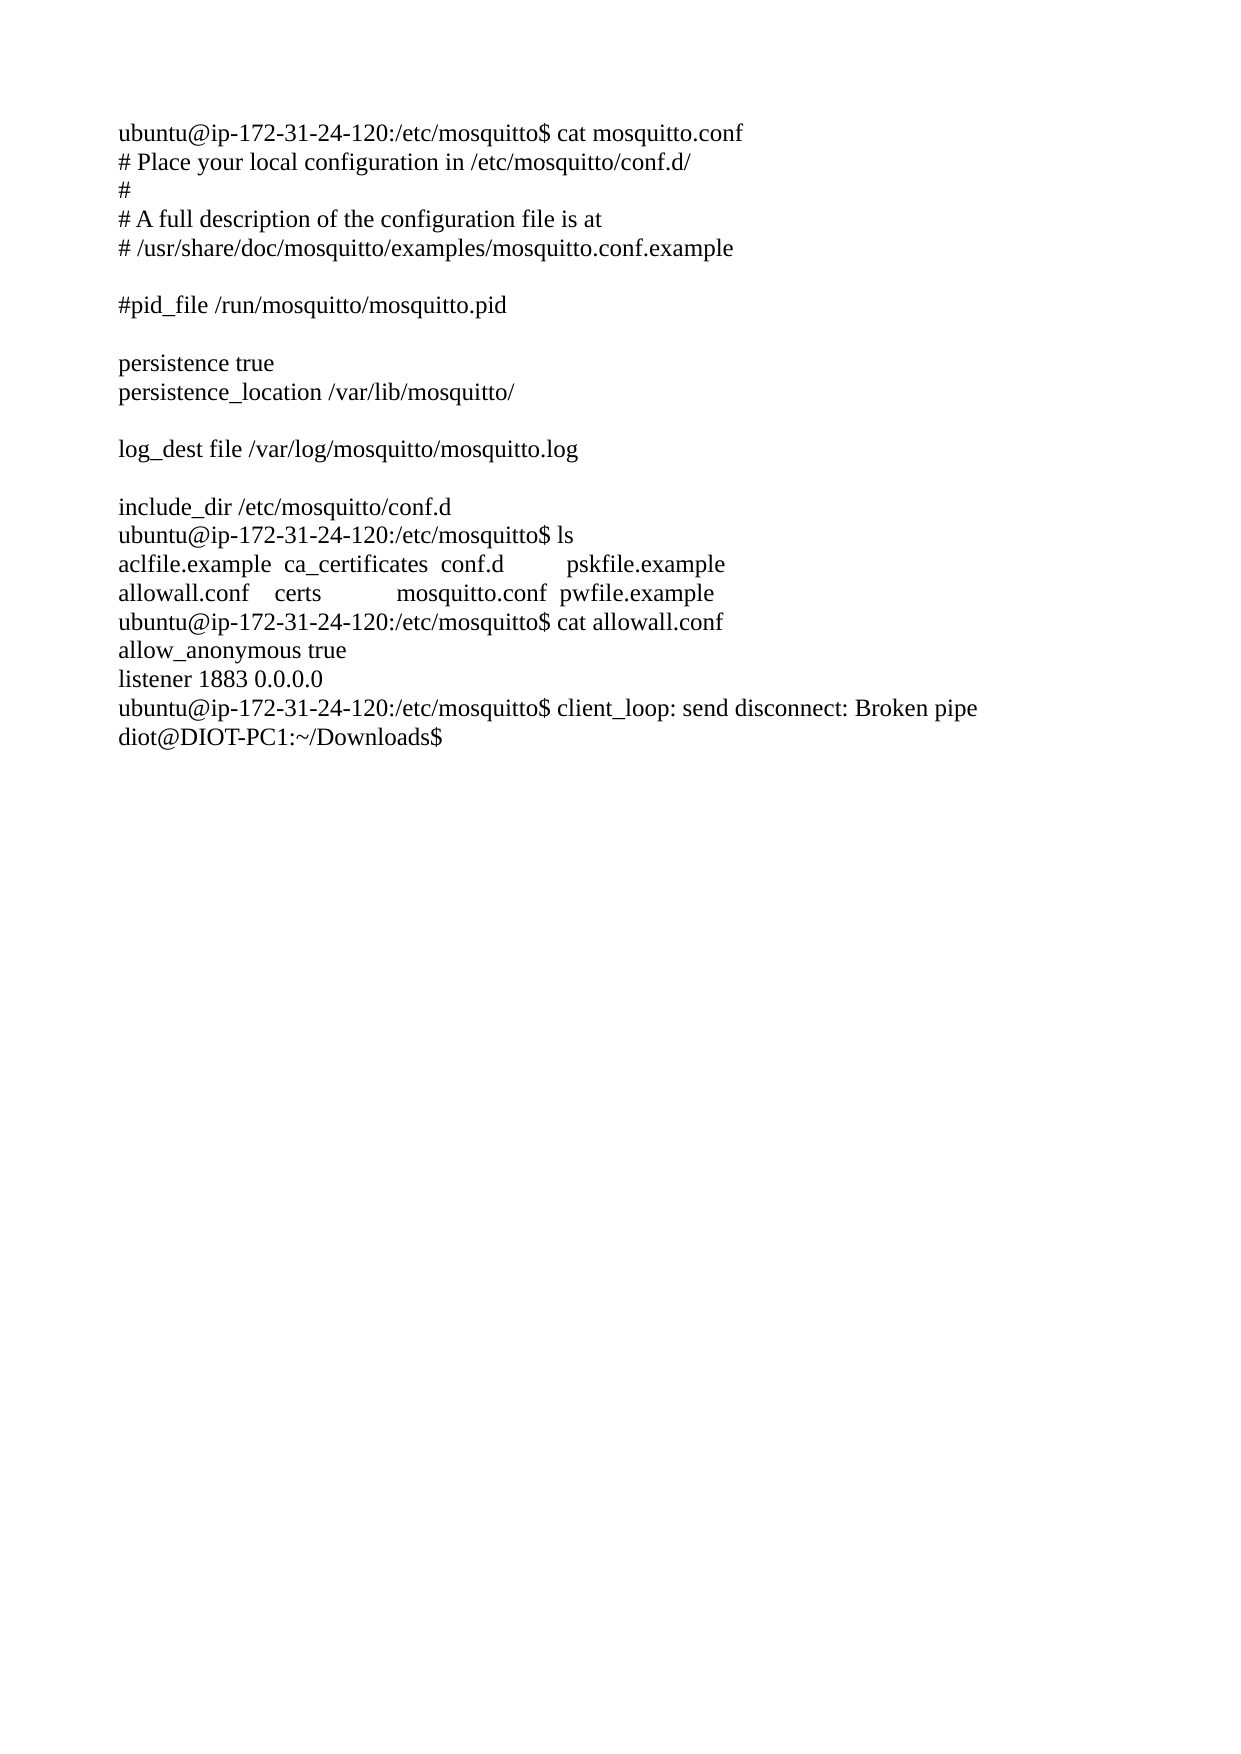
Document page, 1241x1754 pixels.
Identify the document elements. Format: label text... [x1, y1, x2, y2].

text # A full description of the configuration file is at [118, 204, 1122, 233]
text allow_anonymous true [118, 636, 1122, 664]
text # Place your local configuration in /etc/mosquitto/conf.d/ [118, 147, 1122, 176]
text ubuntu@ip-172-31-24-120:/etc/mosquitto$ cat mosquitto.conf [118, 118, 1122, 147]
text # /usr/share/doc/mosquitto/examples/mosquitto.conf.example [118, 233, 1122, 262]
text persistence_location /var/lib/mosquitto/ [118, 377, 1122, 406]
text persistence true [118, 348, 1122, 377]
text diot@DIOT-PC1:~/Downloads$ [118, 722, 1122, 751]
text ubuntu@ip-172-31-24-120:/etc/mosquitto$ cat allowall.conf [118, 607, 1122, 636]
text #pid_file /run/mosquitto/mosquitto.pid [118, 291, 1122, 319]
text aclfile.example ca_certificates conf.d pskfile.example [118, 549, 1122, 578]
text allowall.conf certs mosquitto.conf pwfile.example [118, 578, 1122, 607]
text include_dir /etc/mosquitto/conf.d [118, 492, 1122, 521]
text ubuntu@ip-172-31-24-120:/etc/mosquitto$ ls [118, 521, 1122, 549]
text listener 1883 0.0.0.0 [118, 664, 1122, 693]
text ubuntu@ip-172-31-24-120:/etc/mosquitto$ client_loop: send disconnect: Broken pipe [118, 693, 1122, 722]
text log_dest file /var/log/mosquitto/mosquitto.log [118, 434, 1122, 463]
text # [118, 176, 1122, 204]
